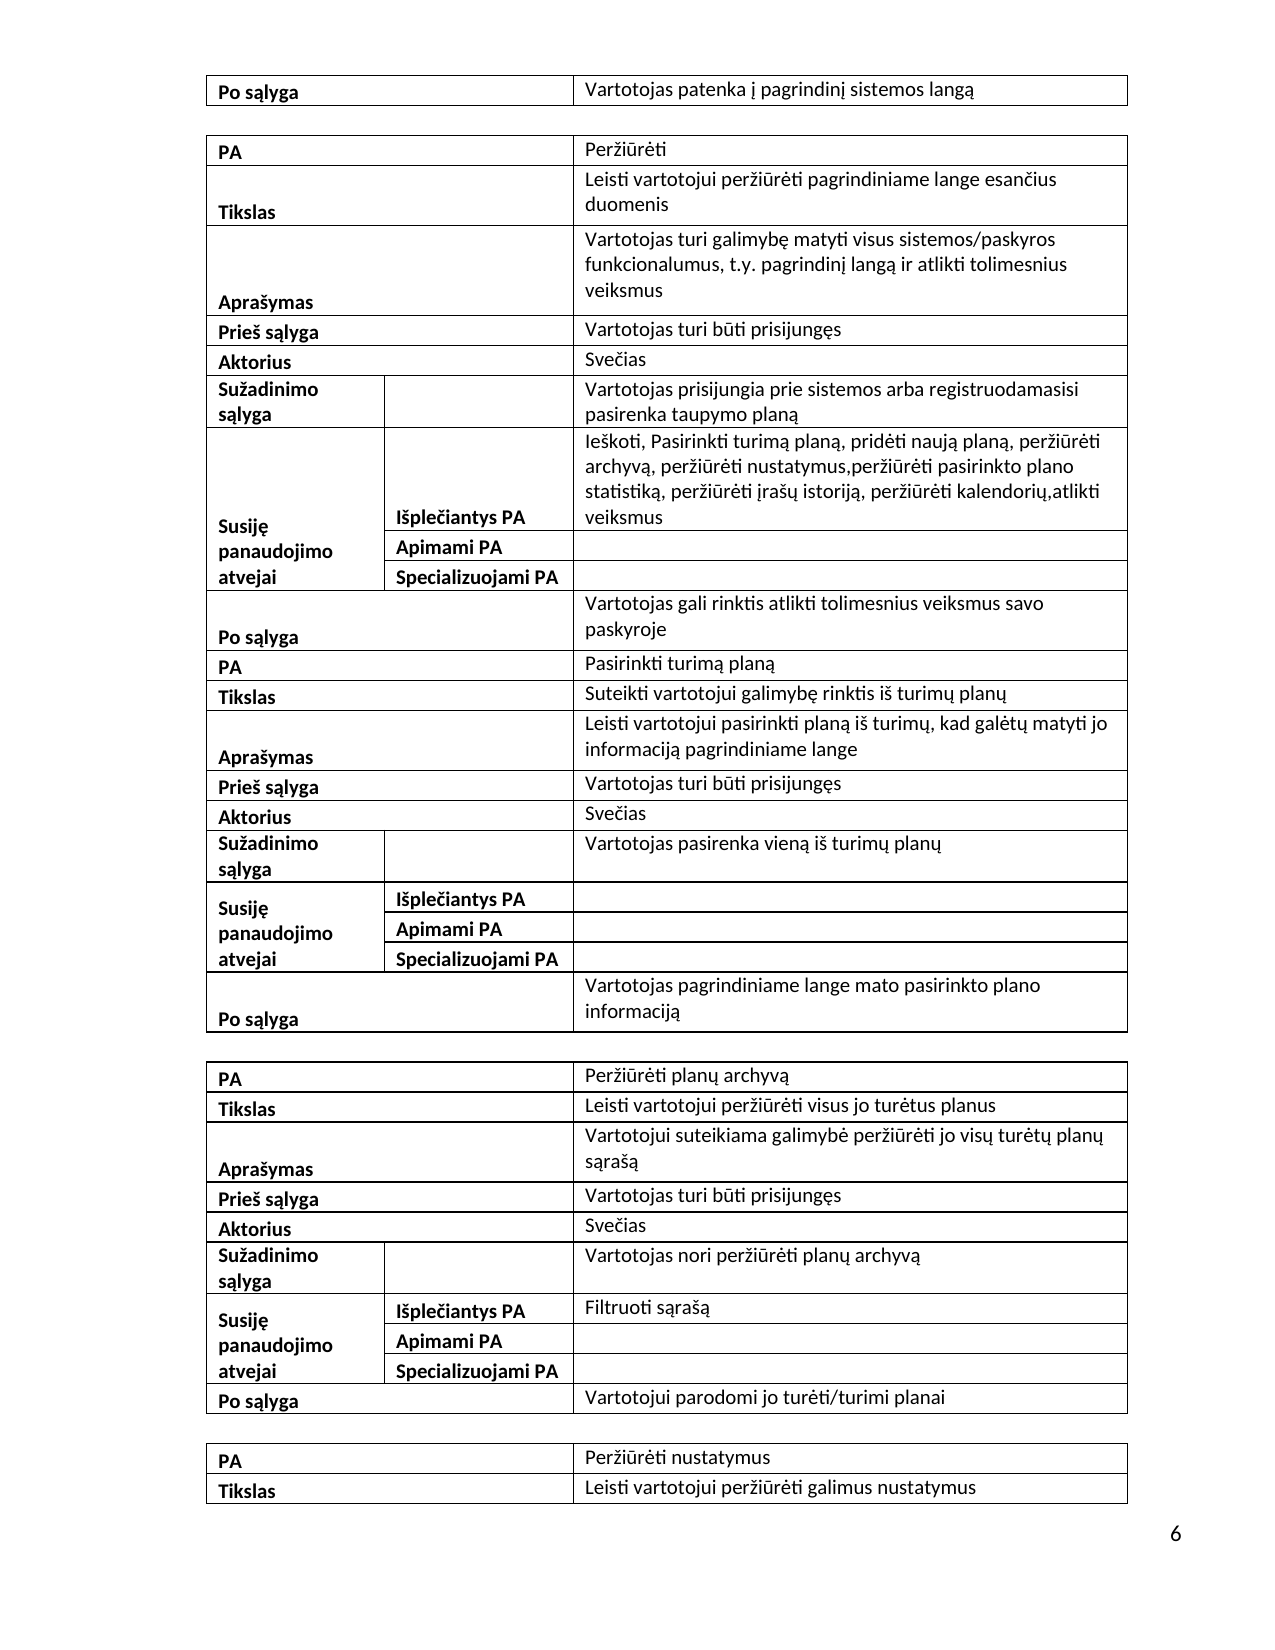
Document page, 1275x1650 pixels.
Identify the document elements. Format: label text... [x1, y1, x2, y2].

table_cell Leisti vartotojui pasirinkti planą iš turimų, kad galėtų matyti jo informaciją pagrindiniame lange [574, 711, 1127, 769]
table_cell Prieš sąlyga [207, 771, 573, 799]
table_cell PA [207, 136, 573, 165]
table_cell Sužadinimo sąlyga [207, 376, 384, 427]
table_cell Vartotojas pagrindiniame lange mato pasirinkto plano informaciją [574, 973, 1127, 1031]
table_cell [385, 1243, 573, 1293]
table_cell Vartotojas nori peržiūrėti planų archyvą [574, 1243, 1127, 1293]
table_cell Aktorius [207, 1213, 573, 1241]
table_cell Išplečiantys PA [385, 428, 573, 529]
table_cell [574, 1324, 1127, 1353]
table_cell [574, 943, 1127, 971]
table_cell Leisti vartotojui peržiūrėti pagrindiniame lange esančius duomenis [574, 166, 1127, 225]
table_cell Aktorius [207, 801, 573, 829]
table_cell Tikslas [207, 1093, 573, 1121]
table_cell Filtruoti sąrašą [574, 1294, 1127, 1323]
table_cell Prieš sąlyga [207, 316, 573, 345]
table_cell Apimami PA [385, 913, 573, 941]
table_cell Aprašymas [207, 711, 573, 769]
table_cell Tikslas [207, 166, 573, 225]
table_cell Susiję panaudojimo atvejai [207, 883, 384, 971]
table_cell Apimami PA [385, 1324, 573, 1353]
table_cell PA [207, 651, 573, 679]
table_cell Vartotojas pasirenka vieną iš turimų planų [574, 831, 1127, 881]
table_cell Po sąlyga [207, 76, 573, 105]
table_cell [385, 106, 574, 135]
table_cell Susiję panaudojimo atvejai [207, 1294, 384, 1383]
table_cell Vartotojui parodomi jo turėti/turimi planai [574, 1384, 1127, 1413]
table_cell Išplečiantys PA [385, 1294, 573, 1323]
table_cell Po sąlyga [207, 1384, 573, 1413]
table_cell PA [207, 1063, 573, 1091]
table_cell Išplečiantys PA [385, 883, 573, 911]
table_cell [574, 106, 1128, 135]
table_cell Po sąlyga [207, 973, 573, 1031]
table_cell Aprašymas [207, 226, 573, 315]
table_cell [574, 1033, 1128, 1061]
table_cell Vartotojas turi būti prisijungęs [574, 316, 1127, 345]
table_cell Svečias [574, 801, 1127, 829]
table_cell Po sąlyga [207, 591, 573, 649]
table_cell Ieškoti, Pasirinkti turimą planą, pridėti naują planą, peržiūrėti archyvą, peržiūrėti nustatymus,peržiūrėti pasirinkto plano statistiką, peržiūrėti įrašų istoriją, peržiūrėti kalendorių,atlikti veiksmus [574, 428, 1127, 529]
table_cell Susiję panaudojimo atvejai [207, 428, 384, 589]
table_cell Apimami PA [385, 531, 573, 559]
table_cell Specializuojami PA [385, 943, 573, 971]
table_cell Svečias [574, 1213, 1127, 1241]
table_cell [574, 883, 1127, 911]
table_cell Peržiūrėti nustatymus [574, 1444, 1127, 1473]
table_cell Specializuojami PA [385, 1354, 573, 1383]
table_cell Peržiūrėti [574, 136, 1127, 165]
table_cell Pasirinkti turimą planą [574, 651, 1127, 679]
table_cell Leisti vartotojui peržiūrėti galimus nustatymus [574, 1474, 1127, 1503]
table_cell Vartotojui suteikiama galimybė peržiūrėti jo visų turėtų planų sąrašą [574, 1123, 1127, 1181]
table_cell [574, 1414, 1128, 1443]
table_cell [207, 1033, 384, 1061]
table_cell Peržiūrėti planų archyvą [574, 1063, 1127, 1091]
table_cell Vartotojas turi būti prisijungęs [574, 1183, 1127, 1211]
table_cell Leisti vartotojui peržiūrėti visus jo turėtus planus [574, 1093, 1127, 1121]
table_cell [574, 1354, 1127, 1383]
table_cell PA [207, 1444, 573, 1473]
table_cell Vartotojas turi galimybę matyti visus sistemos/paskyros funkcionalumus, t.y. pagrindinį langą ir atlikti tolimesnius veiksmus [574, 226, 1127, 315]
table_cell Specializuojami PA [385, 561, 573, 589]
table_cell [385, 831, 573, 881]
table_cell Suteikti vartotojui galimybę rinktis iš turimų planų [574, 681, 1127, 709]
table_cell Prieš sąlyga [207, 1183, 573, 1211]
table_cell [574, 913, 1127, 941]
table_cell Sužadinimo sąlyga [207, 1243, 384, 1293]
table_cell Vartotojas gali rinktis atlikti tolimesnius veiksmus savo paskyroje [574, 591, 1127, 649]
table_cell [385, 376, 573, 427]
table_cell Aprašymas [207, 1123, 573, 1181]
table_cell Vartotojas prisijungia prie sistemos arba registruodamasisi pasirenka taupymo planą [574, 376, 1127, 427]
table_cell Tikslas [207, 1474, 573, 1503]
table_cell Vartotojas turi būti prisijungęs [574, 771, 1127, 799]
table_cell [385, 1414, 574, 1443]
table_cell [574, 561, 1127, 589]
table_cell [385, 1033, 574, 1061]
table_cell Vartotojas patenka į pagrindinį sistemos langą [574, 76, 1127, 105]
table_cell [574, 531, 1127, 559]
table_cell Svečias [574, 346, 1127, 375]
table_cell [207, 106, 384, 135]
table_cell Sužadinimo sąlyga [207, 831, 384, 881]
table_cell [207, 1414, 384, 1443]
table_cell Aktorius [207, 346, 573, 375]
table_cell Tikslas [207, 681, 573, 709]
